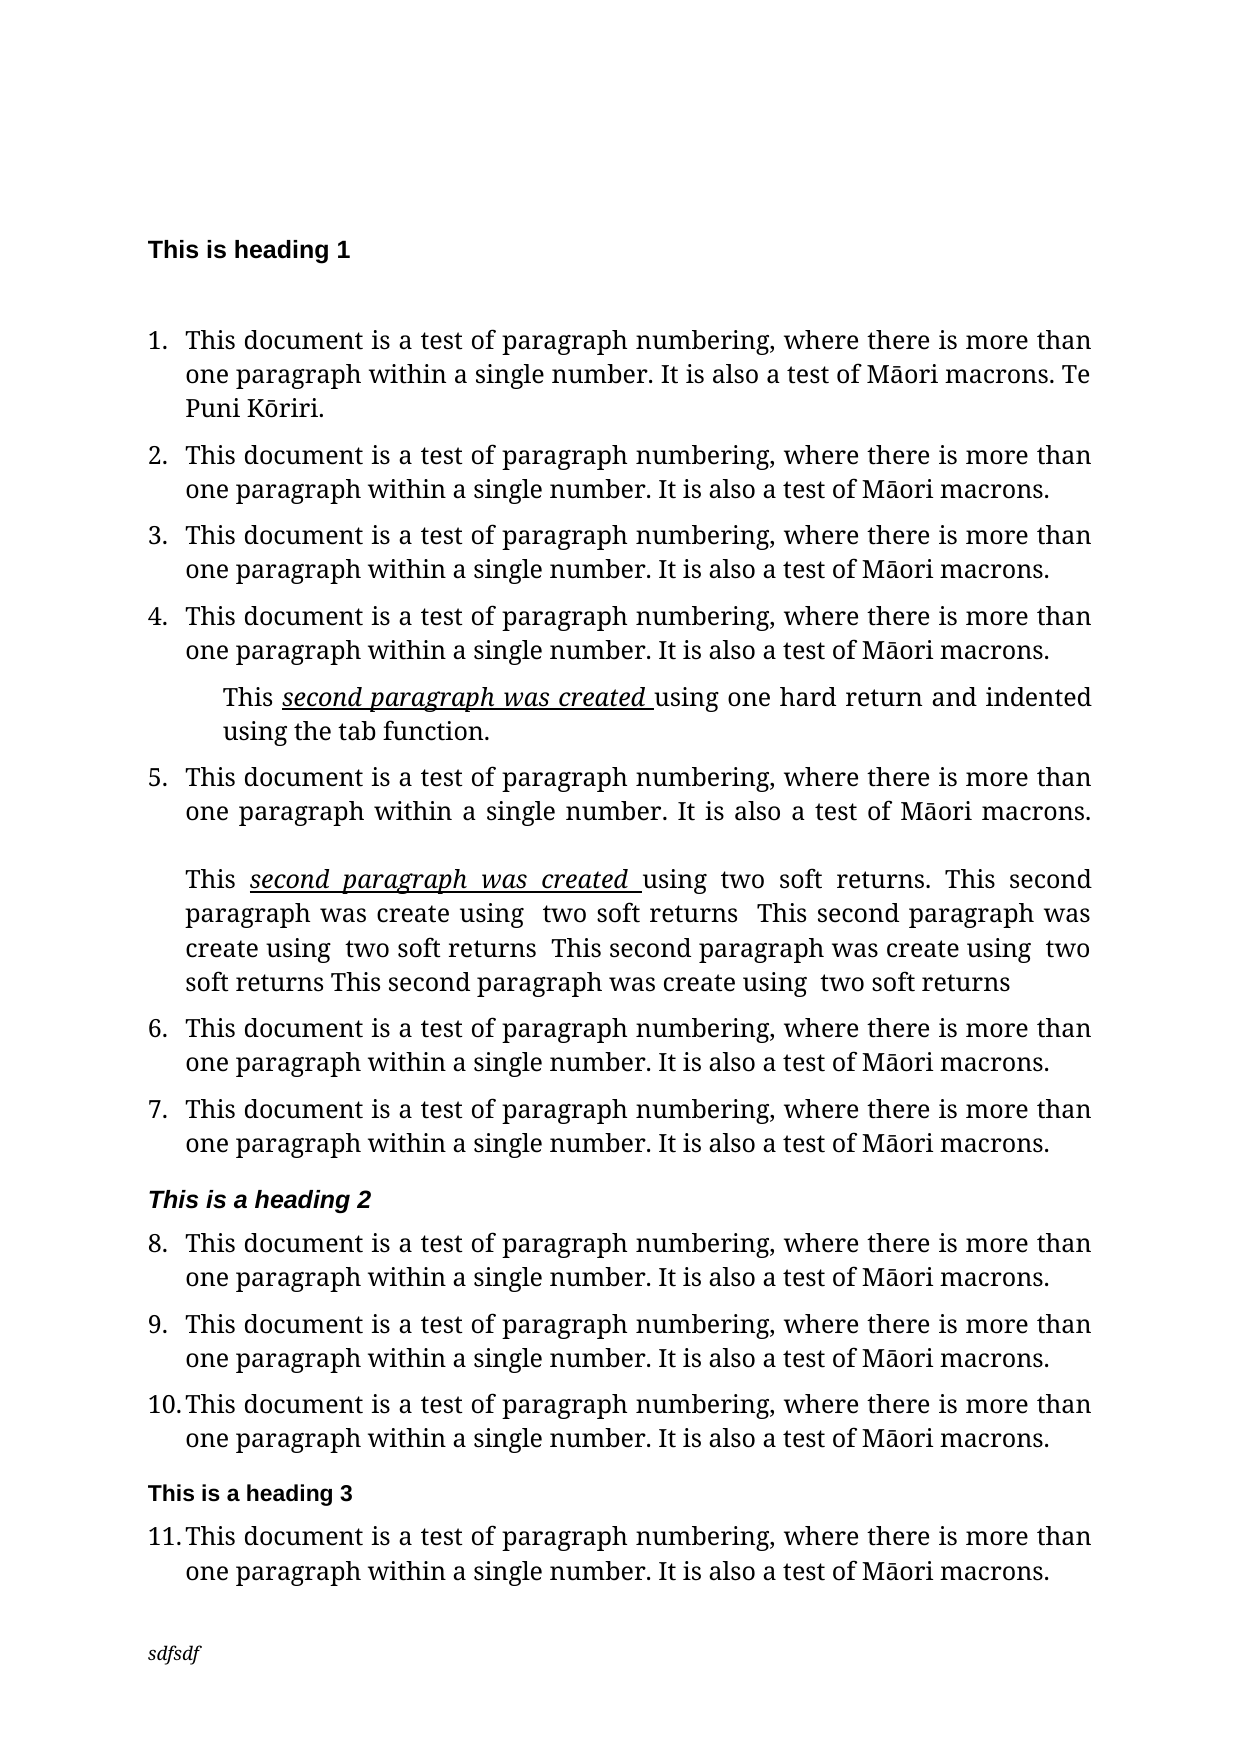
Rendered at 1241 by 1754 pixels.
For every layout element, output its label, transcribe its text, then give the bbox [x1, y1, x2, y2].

list This document is a test of paragraph numbering, where there is more than one paragraph within a single number. It is also a test of Māori macrons. [148, 1011, 1092, 1079]
subtitle This is heading 1 [148, 235, 1092, 264]
list This document is a test of paragraph numbering, where there is more than one paragraph within a single number. It is also a test of Māori macrons. [148, 599, 1092, 667]
list This document is a test of paragraph numbering, where there is more than one paragraph within a single number. It is also a test of Māori macrons. [148, 437, 1092, 506]
list This document is a test of paragraph numbering, where there is more than one paragraph within a single number. It is also a test of Māori macrons. [148, 1387, 1092, 1455]
subtitle This is a heading 2 [148, 1184, 1092, 1213]
text This second paragraph was created using one hard return and indented using the tab function. [223, 679, 1092, 747]
list This document is a test of paragraph numbering, where there is more than one paragraph within a single number. It is also a test of Māori macrons. [148, 1091, 1092, 1159]
list This document is a test of paragraph numbering, where there is more than one paragraph within a single number. It is also a test of Māori macrons. [148, 1226, 1092, 1294]
list This document is a test of paragraph numbering, where there is more than one paragraph within a single number. It is also a test of Māori macrons. [148, 518, 1092, 586]
list This document is a test of paragraph numbering, where there is more than one paragraph within a single number. It is also a test of Māori macrons. Te Puni Kōriri. [148, 323, 1092, 425]
subtitle This is a heading 3 [148, 1480, 1092, 1507]
list This document is a test of paragraph numbering, where there is more than one paragraph within a single number. It is also a test of Māori macrons. This second paragraph was created using two soft returns. This second paragraph was create using two soft returns This second paragraph was create using two soft returns This second paragraph was create using two soft returns This second paragraph was create using two soft returns [148, 760, 1092, 998]
list This document is a test of paragraph numbering, where there is more than one paragraph within a single number. It is also a test of Māori macrons. [148, 1519, 1092, 1587]
list This document is a test of paragraph numbering, where there is more than one paragraph within a single number. It is also a test of Māori macrons. [148, 1306, 1092, 1374]
